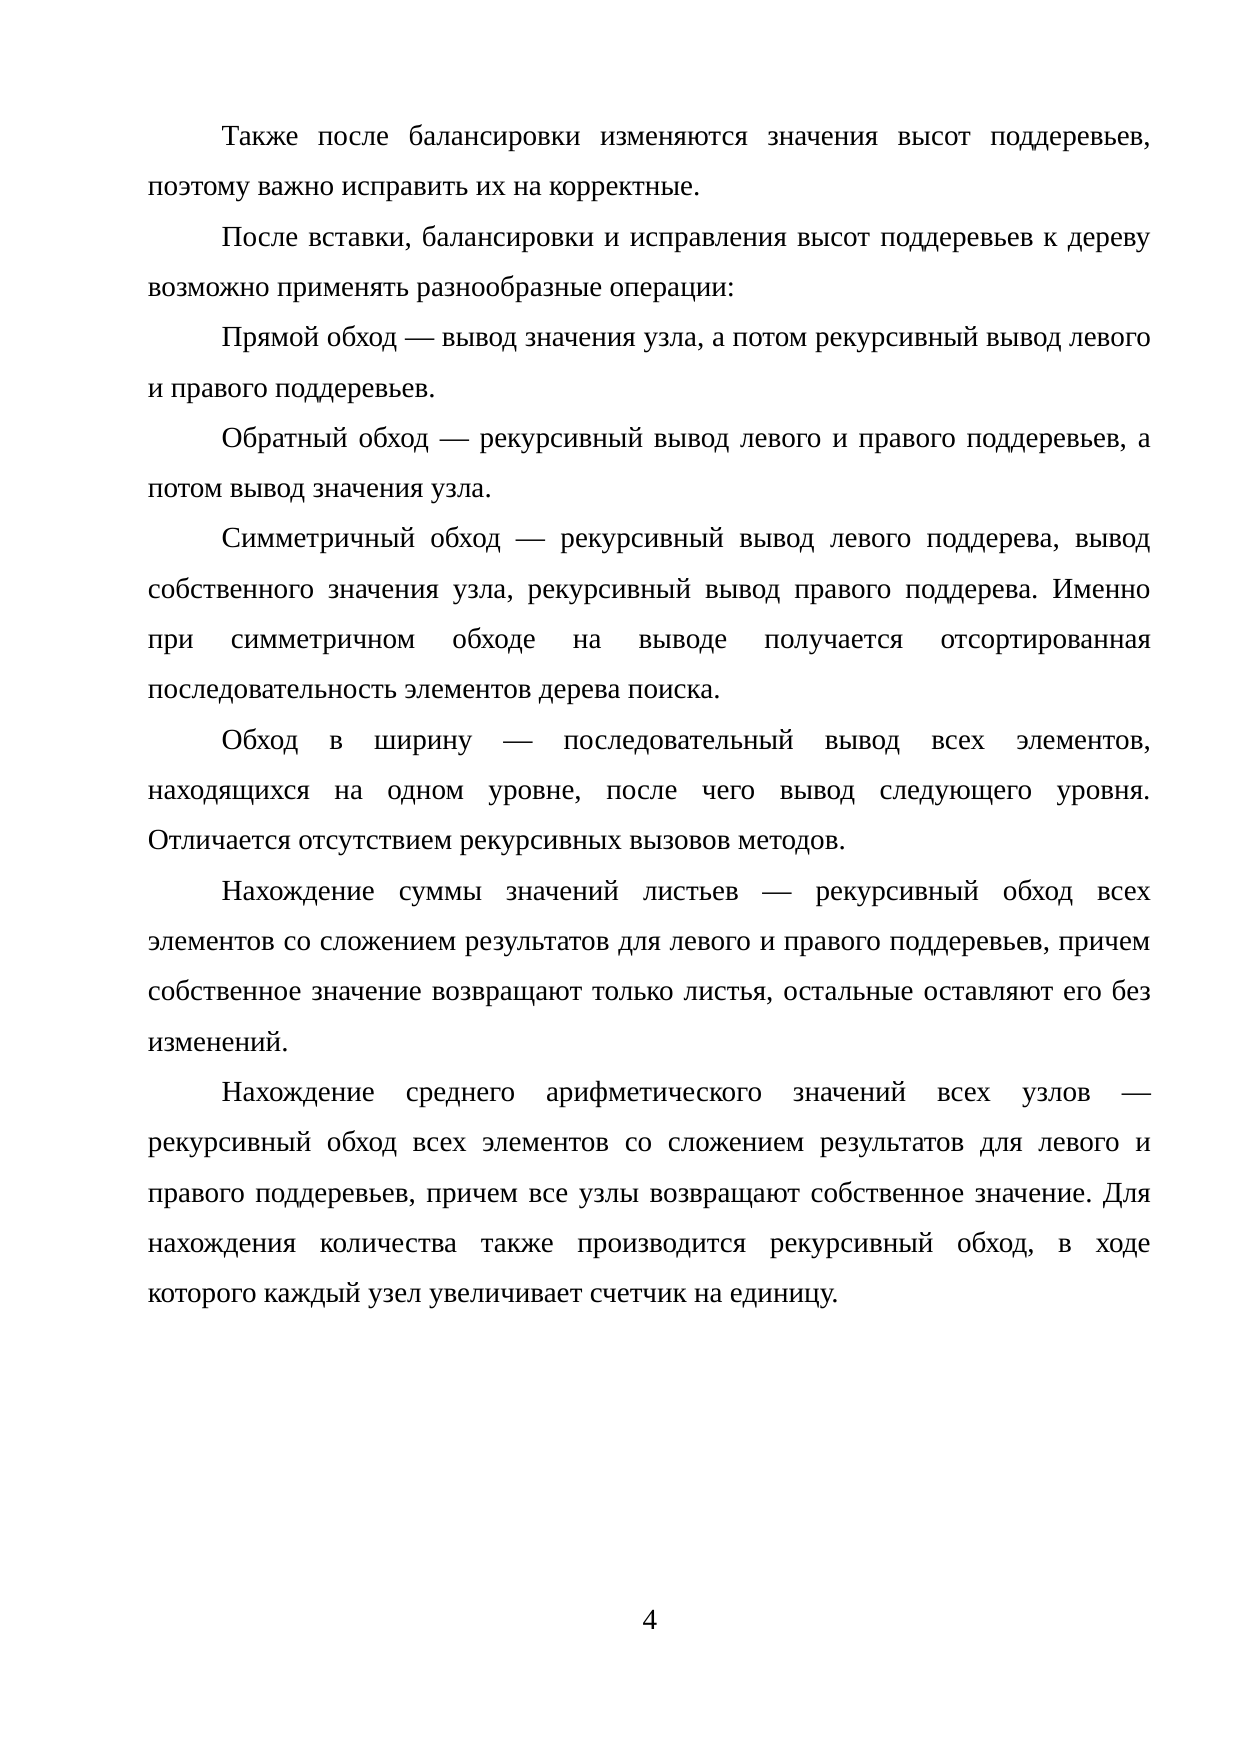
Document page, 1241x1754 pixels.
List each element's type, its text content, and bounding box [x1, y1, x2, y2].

text Нахождение среднего арифметического значений всех узлов — рекурсивный обход всех элементов со сложением результатов для левого и правого поддеревьев, причем все узлы возвращают собственное значение. Для нахождения количества также производится рекурсивный обход, в ходе которого каждый узел увеличивает счетчик на единицу. [148, 1074, 1152, 1309]
text Нахождение суммы значений листьев — рекурсивный обход всех элементов со сложением результатов для левого и правого поддеревьев, причем собственное значение возвращают только листья, остальные оставляют его без изменений. [148, 873, 1152, 1057]
text Также после балансировки изменяются значения высот поддеревьев, поэтому важно исправить их на корректные. [148, 118, 1152, 202]
text Симметричный обход — рекурсивный вывод левого поддерева, вывод собственного значения узла, рекурсивный вывод правого поддерева. Именно при симметричном обходе на выводе получается отсортированная последовательность элементов дерева поиска. [148, 521, 1152, 705]
text После вставки, балансировки и исправления высот поддеревьев к дереву возможно применять разнообразные операции: [148, 219, 1152, 303]
text Обход в ширину — последовательный вывод всех элементов, находящихся на одном уровне, после чего вывод следующего уровня. Отличается отсутствием рекурсивных вызовов методов. [148, 722, 1152, 856]
text Прямой обход — вывод значения узла, а потом рекурсивный вывод левого и правого поддеревьев. [148, 319, 1152, 403]
text Обратный обход — рекурсивный вывод левого и правого поддеревьев, а потом вывод значения узла. [148, 420, 1152, 504]
